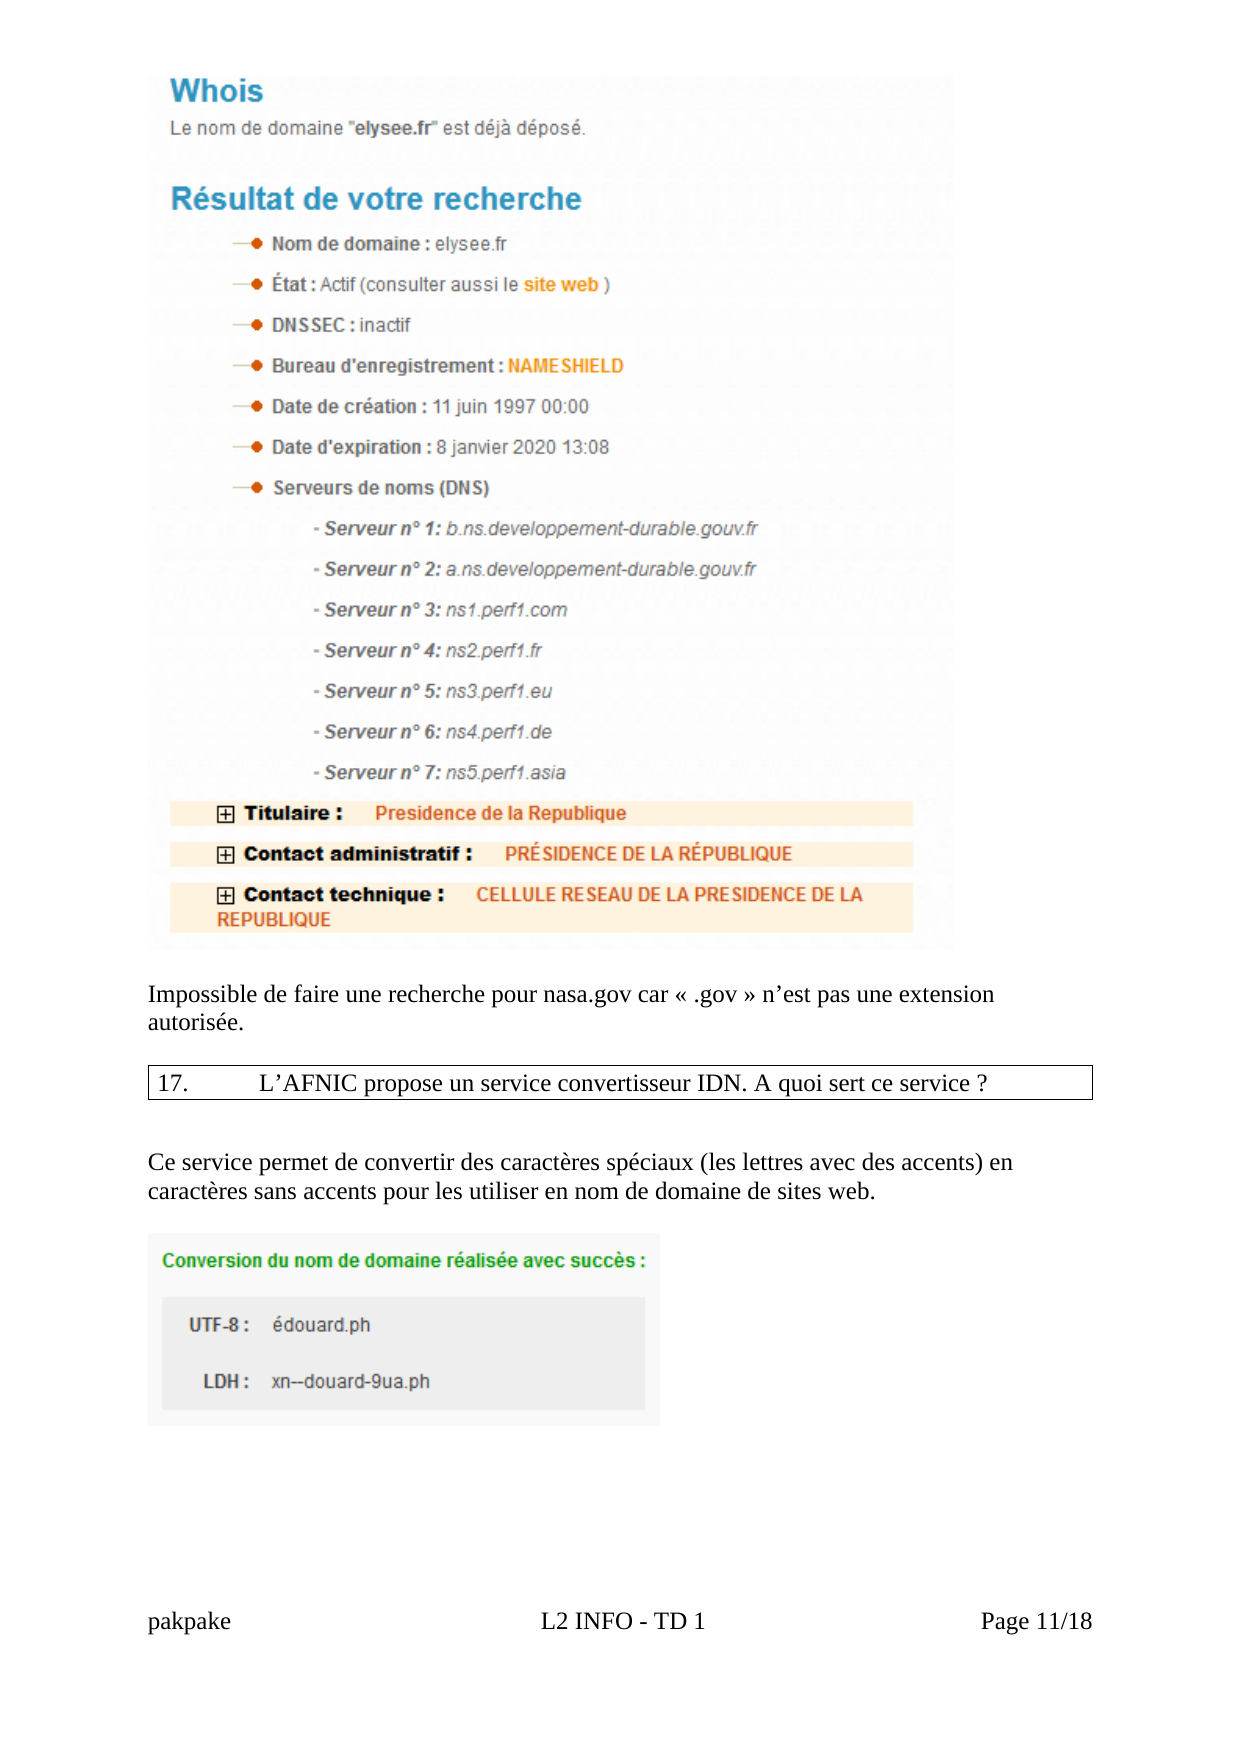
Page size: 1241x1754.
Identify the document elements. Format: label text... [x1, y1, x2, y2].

text Ce service permet de convertir des caractères spéciaux (les lettres avec des accents) en caractères sans accents pour les utiliser en nom de domaine de sites web. [148, 1147, 1093, 1234]
picture [147, 75, 954, 950]
list L’AFNIC propose un service convertisseur IDN. A quoi sert ce service ? [149, 1066, 1092, 1099]
picture [147, 1233, 661, 1426]
text Impossible de faire une recherche pour nasa.gov car « .gov » n’est pas une extension autorisée. [148, 979, 1093, 1036]
